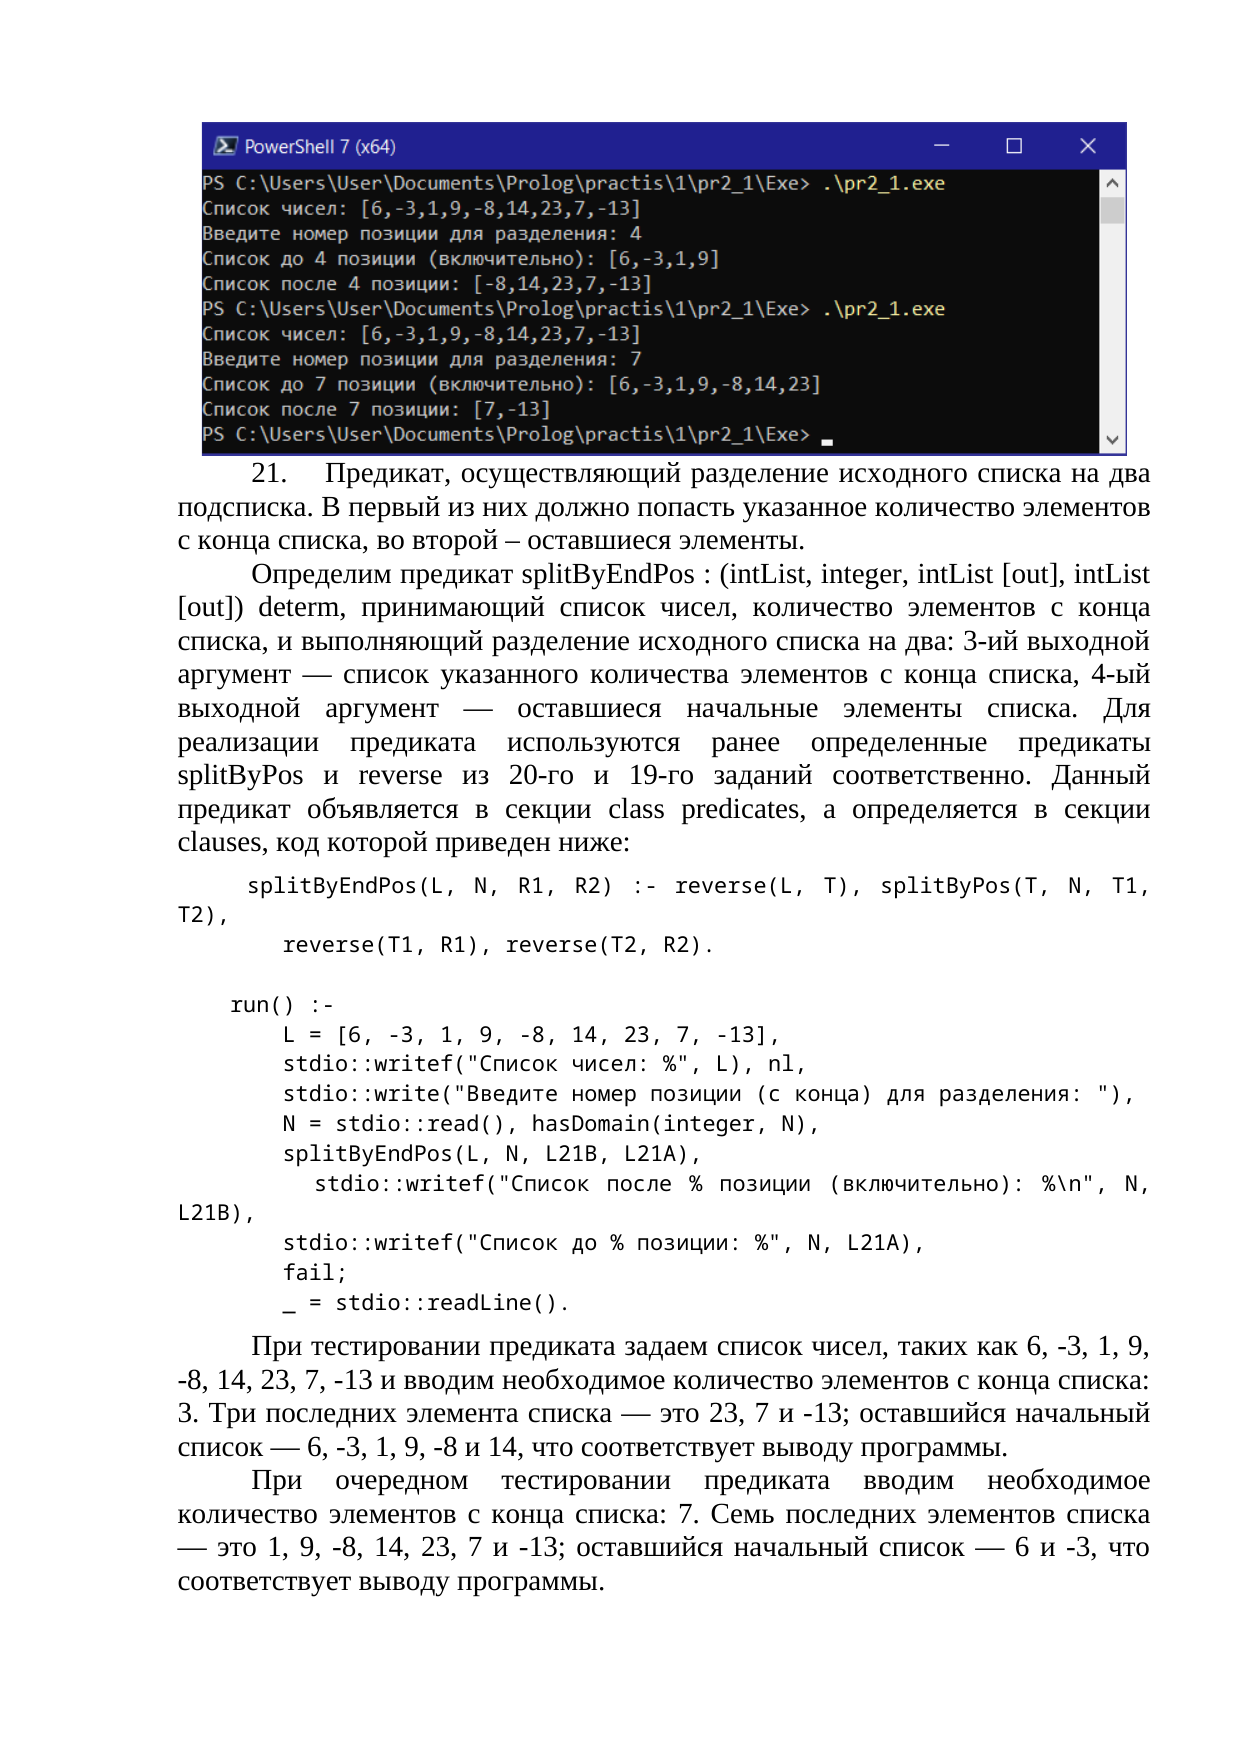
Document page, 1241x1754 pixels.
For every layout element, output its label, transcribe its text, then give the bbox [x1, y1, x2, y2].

text При тестировании предиката задаем список чисел, таких как 6, -3, 1, 9, -8, 14, 23, 7, -13 и вводим необходимое количество элементов с конца списка: 3. Три последних элемента списка — это 23, 7 и -13; оставшийся начальный список — 6, -3, 1, 9, -8 и 14, что соответствует выводу программы. [177, 1328, 1152, 1462]
text Определим предикат splitByEndPos : (intList, integer, intList [out], intList [out]) determ, принимающий список чисел, количество элементов с конца списка, и выполняющий разделение исходного списка на два: 3-ий выходной аргумент — список указанного количества элементов с конца списка, 4-ый выходной аргумент — оставшиеся начальные элементы списка. Для реализации предиката используются ранее определенные предикаты splitByPos и reverse из 20-го и 19-го заданий соответственно. Данный предикат объявляется в секции class predicates, а определяется в секции clauses, код которой приведен ниже: [177, 556, 1152, 858]
text fail; [177, 1257, 1152, 1287]
text splitByEndPos(L, N, L21B, L21A), [177, 1138, 1152, 1167]
text reverse(T1, R1), reverse(T2, R2). [177, 929, 1152, 959]
text При очередном тестировании предиката вводим необходимое количество элементов с конца списка: 7. Семь последних элементов списка — это 1, 9, -8, 14, 23, 7 и -13; оставшийся начальный список — 6 и -3, что соответствует выводу программы. [177, 1462, 1152, 1597]
text stdio::writef("Список чисел: %", L), nl, [177, 1048, 1152, 1078]
text splitByEndPos(L, N, R1, R2) :- reverse(L, T), splitByPos(T, N, T1, T2), [177, 869, 1152, 929]
text N = stdio::read(), hasDomain(integer, N), [177, 1108, 1152, 1138]
list Предикат, осуществляющий разделение исходного списка на два подсписка. В первый из них должно попасть указанное количество элементов с конца списка, во второй – оставшиеся элементы. [177, 118, 1152, 556]
text run() :- [177, 989, 1152, 1018]
text stdio::writef("Список после % позиции (включительно): %\n", N, L21B), [177, 1167, 1152, 1227]
text L = [6, -3, 1, 9, -8, 14, 23, 7, -13], [177, 1018, 1152, 1048]
text _ = stdio::readLine(). [177, 1287, 1152, 1316]
text stdio::write("Введите номер позиции (с конца) для разделения: "), [177, 1078, 1152, 1108]
picture [201, 122, 1127, 456]
text stdio::writef("Список до % позиции: %", N, L21A), [177, 1227, 1152, 1257]
